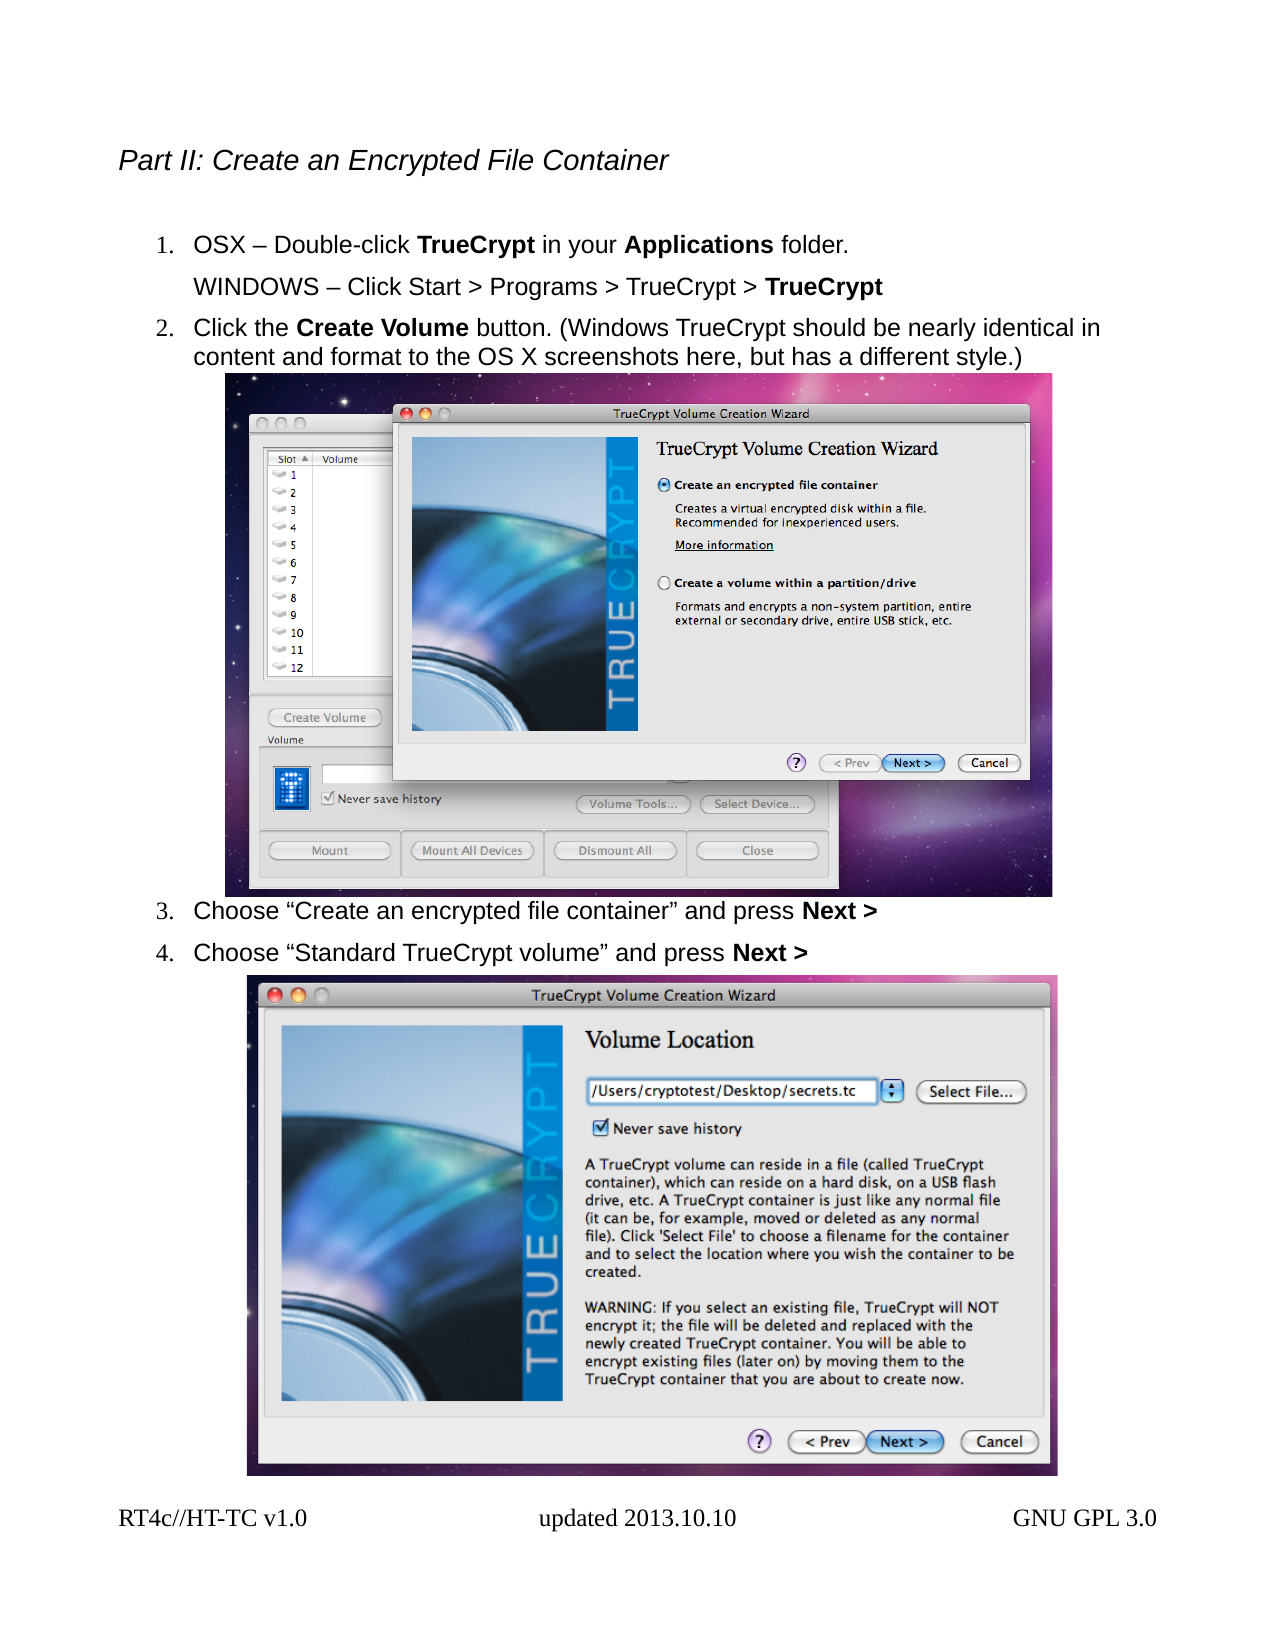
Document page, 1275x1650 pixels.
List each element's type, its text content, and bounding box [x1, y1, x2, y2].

subtitle Part II: Create an Encrypted File Container [118, 143, 1157, 177]
list WINDOWS – Click Start > Programs > TrueCrypt > TrueCrypt [156, 272, 1157, 301]
list OSX – Double-click TrueCrypt in your Applications folder. [156, 230, 1157, 259]
picture [246, 975, 1058, 1476]
list Click the Create Volume button. (Windows TrueCrypt should be nearly identical in content and format to the OS X screenshots here, but has a different style.) [156, 313, 1157, 371]
picture [225, 373, 1053, 897]
list Choose “Standard TrueCrypt volume” and press Next > [156, 937, 1157, 966]
list Choose “Create an encrypted file container” and press Next > [156, 383, 1157, 925]
